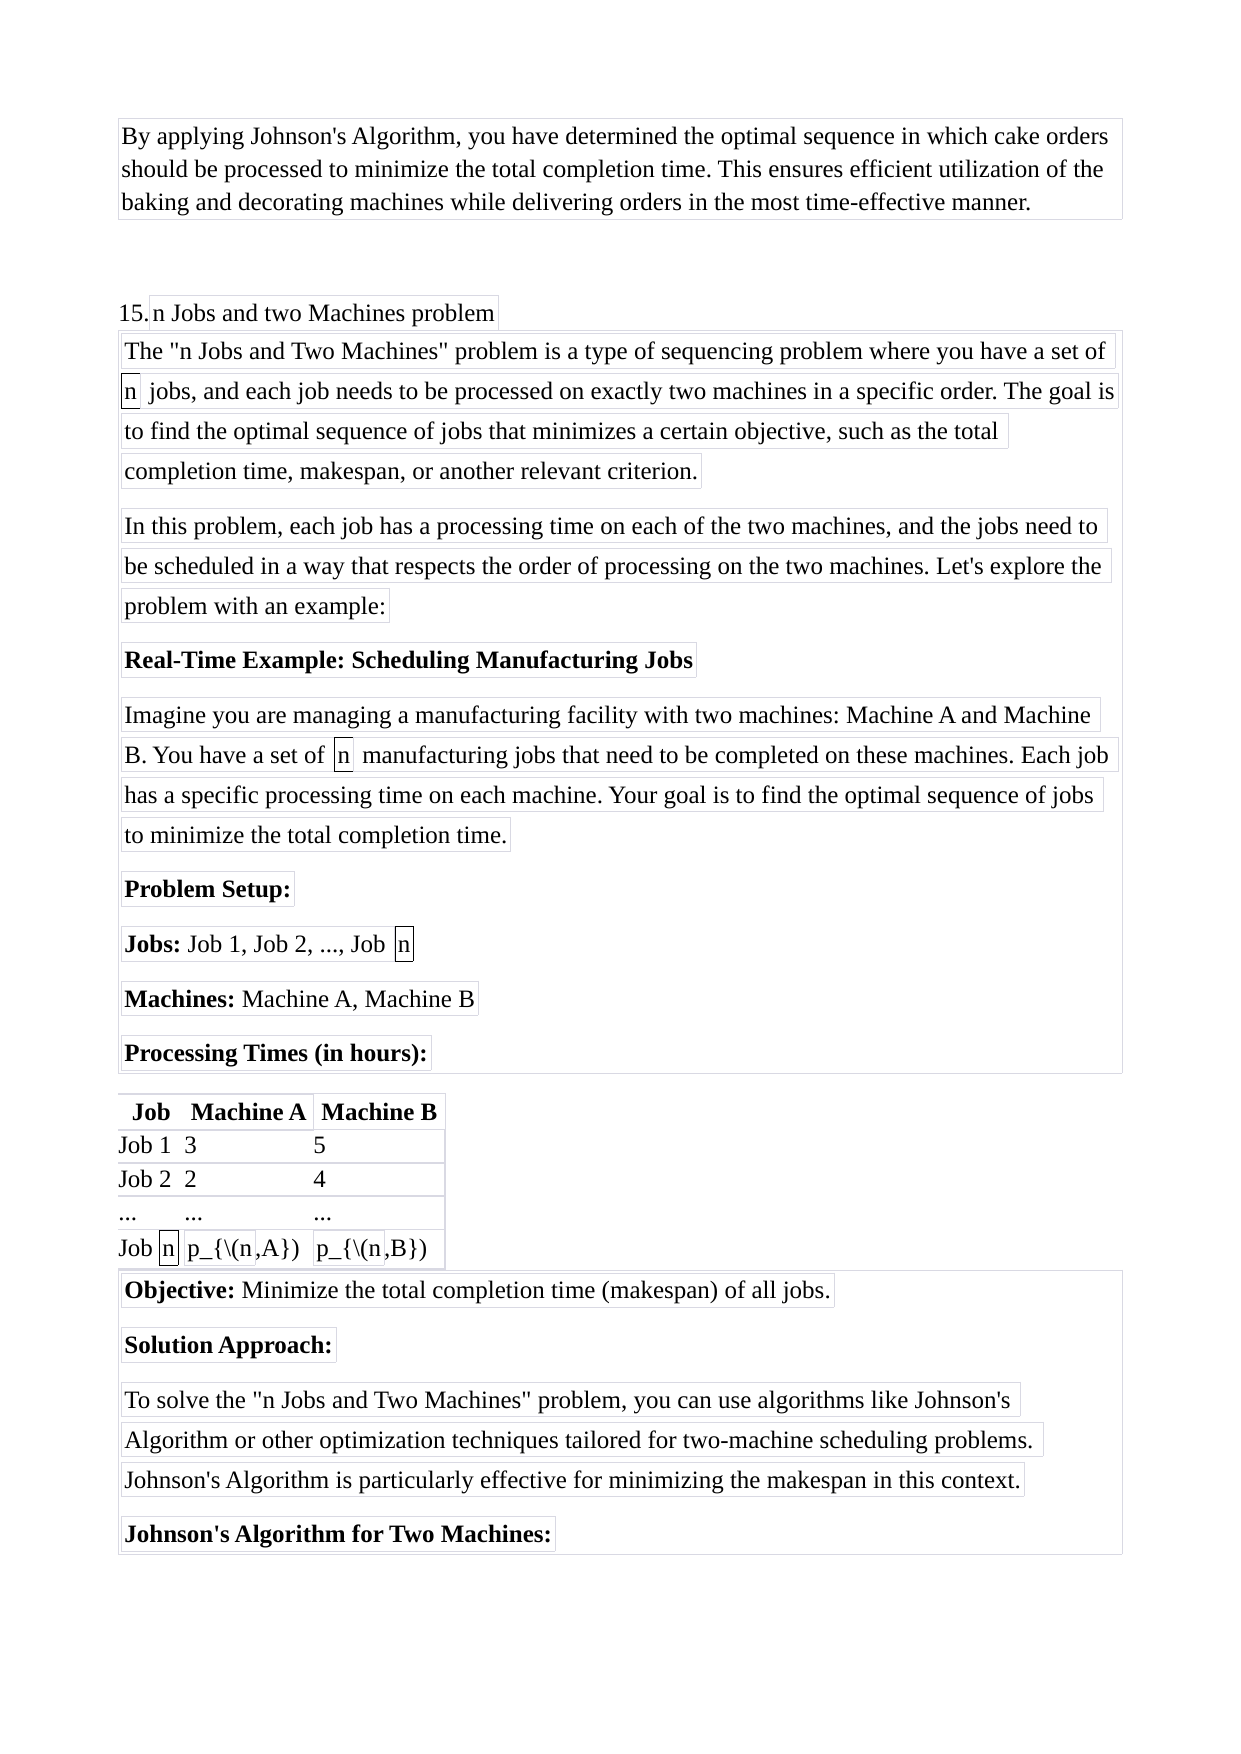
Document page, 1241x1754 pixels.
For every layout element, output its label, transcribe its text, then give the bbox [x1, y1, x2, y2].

table_cell Job 2 [118, 1164, 184, 1195]
text n Jobs and two Machines problem [150, 296, 498, 330]
table_cell p_{\(n,A}) [184, 1230, 313, 1268]
text Objective: Minimize the total completion time (makespan) of all jobs. [119, 1271, 1122, 1307]
text By applying Johnson's Algorithm, you have determined the optimal sequence in which cake orders should be processed to minimize the total completion time. This ensures efficient utilization of the baking and decorating machines while delivering orders in the most time-effective manner. [119, 119, 1122, 219]
table_cell 2 [184, 1164, 313, 1195]
text In this problem, each job has a processing time on each of the two machines, and the jobs need to be scheduled in a way that respects the order of processing on the two machines. Let's explore the problem with an example: [119, 505, 1122, 622]
table_cell Job n [118, 1230, 184, 1268]
text Real-Time Example: Scheduling Manufacturing Jobs [119, 639, 1122, 677]
table_header Machine B [314, 1094, 445, 1129]
table_header Machine A [184, 1095, 313, 1129]
text Problem Setup: [119, 868, 1122, 906]
text [499, 295, 1122, 330]
table_cell p_{\(n,B}) [313, 1230, 444, 1268]
table_cell Job 1 [118, 1131, 184, 1162]
table_cell 3 [184, 1131, 313, 1162]
text Machines: Machine A, Machine B [119, 978, 1122, 1015]
table_cell 5 [313, 1130, 444, 1162]
text Solution Approach: [119, 1324, 1122, 1362]
table_cell 4 [313, 1164, 444, 1195]
text Jobs: Job 1, Job 2, ..., Job n [119, 923, 1122, 961]
text To solve the "n Jobs and Two Machines" problem, you can use algorithms like Johnson's Algorithm or other optimization techniques tailored for two-machine scheduling problems. Johnson's Algorithm is particularly effective for minimizing the makespan in this context. [119, 1379, 1122, 1496]
text Johnson's Algorithm for Two Machines: [119, 1513, 1122, 1554]
text 15. [118, 295, 149, 330]
text Imagine you are managing a manufacturing facility with two machines: Machine A and Machine B. You have a set of n manufacturing jobs that need to be completed on these machines. Each job has a specific processing time on each machine. Your goal is to find the optimal sequence of jobs to minimize the total completion time. [119, 694, 1122, 852]
table_cell ... [313, 1197, 444, 1229]
text Processing Times (in hours): [119, 1032, 1122, 1073]
table_cell ... [118, 1197, 184, 1229]
table_header Job [118, 1095, 184, 1129]
text The "n Jobs and Two Machines" problem is a type of sequencing problem where you have a set of n jobs, and each job needs to be processed on exactly two machines in a specific order. The goal is to find the optimal sequence of jobs that minimizes a certain objective, such as the total completion time, makespan, or another relevant criterion. [119, 331, 1122, 488]
table_cell ... [184, 1197, 313, 1229]
